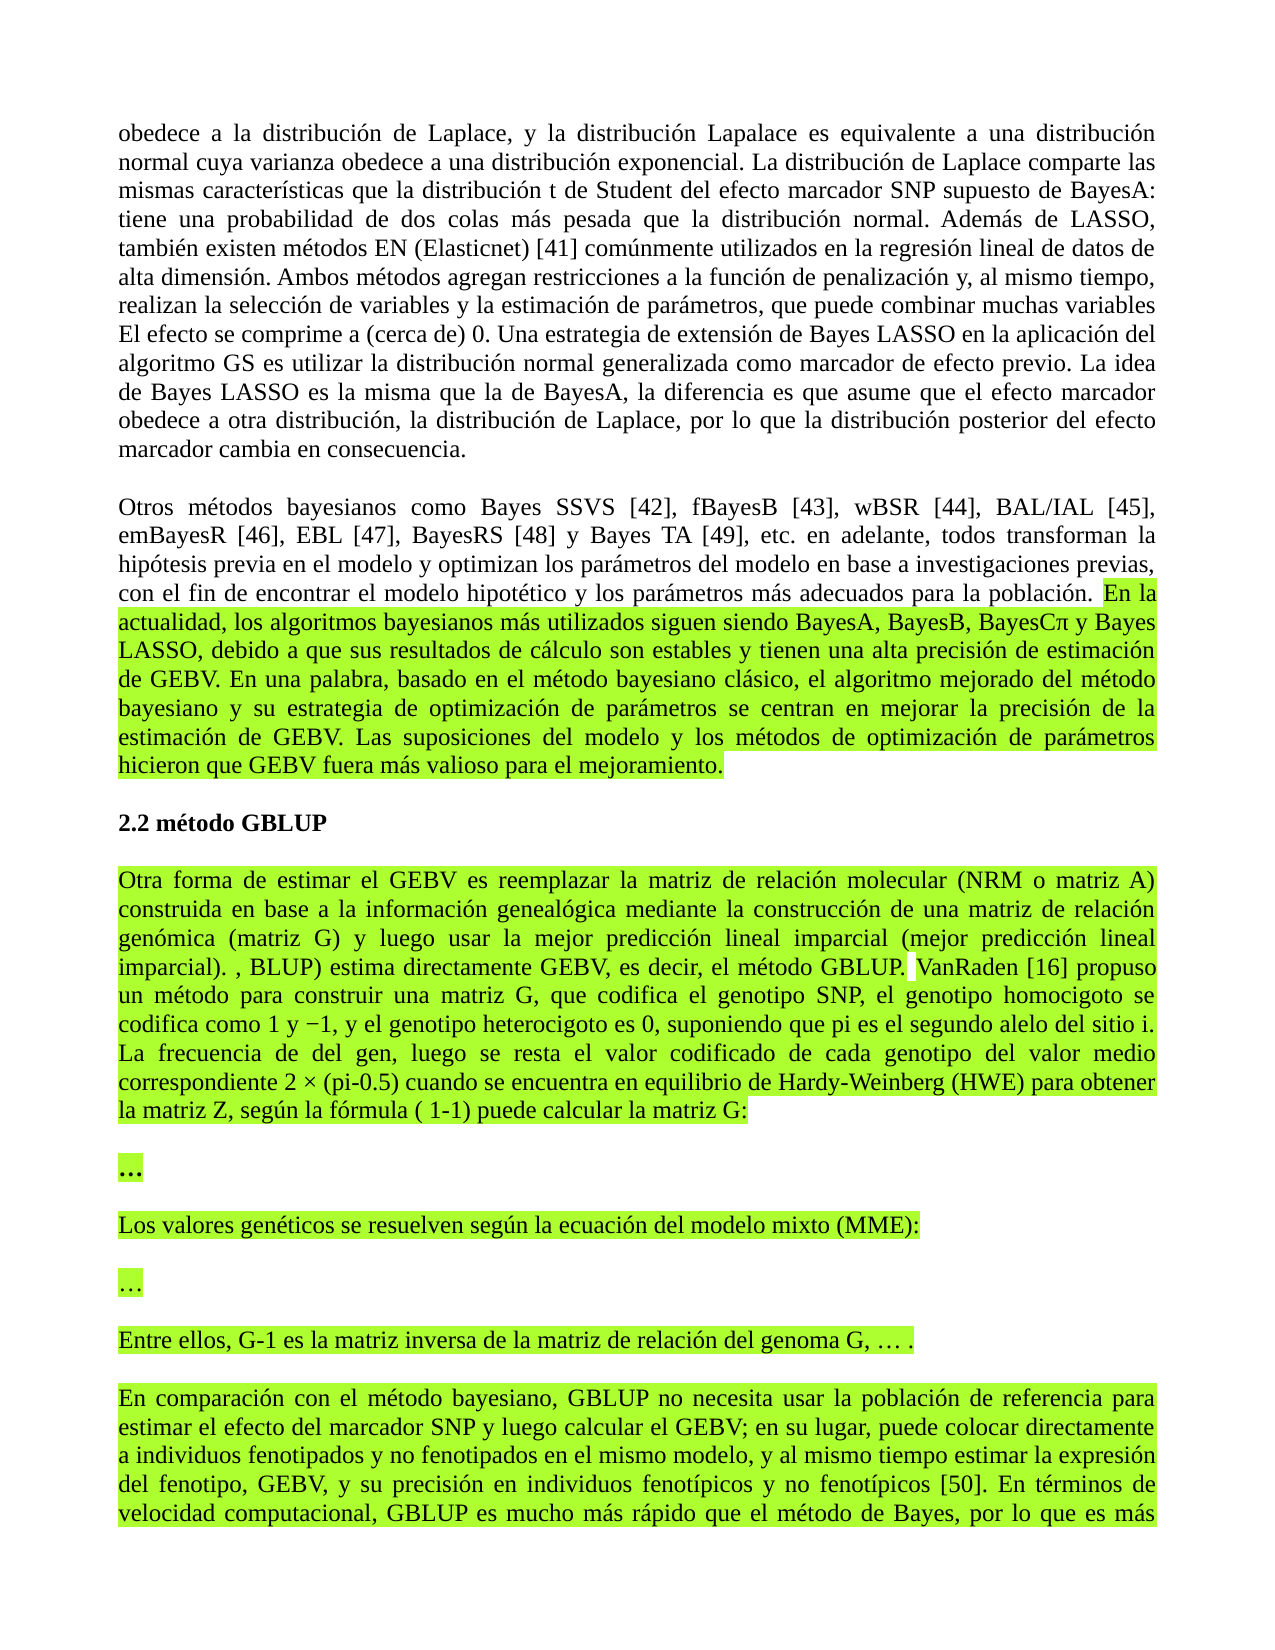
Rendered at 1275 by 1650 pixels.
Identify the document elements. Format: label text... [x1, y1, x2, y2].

text Los valores genéticos se resuelven según la ecuación del modelo mixto (MME): [118, 1211, 1157, 1239]
text 2.2 método GBLUP [118, 808, 1157, 837]
text Otra forma de estimar el GEBV es reemplazar la matriz de relación molecular (NRM o matriz A) construida en base a la información genealógica mediante la construcción de una matriz de relación genómica (matriz G) y luego usar la mejor predicción lineal imparcial (mejor predicción lineal imparcial). , BLUP) estima directamente GEBV, es decir, el método GBLUP. VanRaden [16] propuso un método para construir una matriz G, que codifica el genotipo SNP, el genotipo homocigoto se codifica como 1 y −1, y el genotipo heterocigoto es 0, suponiendo que pi es el segundo alelo del sitio i. La frecuencia de del gen, luego se resta el valor codificado de cada genotipo del valor medio correspondiente 2 × (pi-0.5) cuando se encuentra en equilibrio de Hardy-Weinberg (HWE) para obtener la matriz Z, según la fórmula ( 1-1) puede calcular la matriz G: [118, 866, 1157, 1124]
text Entre ellos, G-1 es la matriz inversa de la matriz de relación del genoma G, … . [118, 1326, 1157, 1354]
text En comparación con el método bayesiano, GBLUP no necesita usar la población de referencia para estimar el efecto del marcador SNP y luego calcular el GEBV; en su lugar, puede colocar directamente a individuos fenotipados y no fenotipados en el mismo modelo, y al mismo tiempo estimar la expresión del fenotipo, GEBV, y su precisión en individuos fenotípicos y no fenotípicos [50]. En términos de velocidad computacional, GBLUP es mucho más rápido que el método de Bayes, por lo que es más [118, 1383, 1157, 1527]
text … [118, 1153, 1157, 1182]
text obedece a la distribución de Laplace, y la distribución Lapalace es equivalente a una distribución normal cuya varianza obedece a una distribución exponencial. La distribución de Laplace comparte las mismas características que la distribución t de Student del efecto marcador SNP supuesto de BayesA: tiene una probabilidad de dos colas más pesada que la distribución normal. Además de LASSO, también existen métodos EN (Elasticnet) [41] comúnmente utilizados en la regresión lineal de datos de alta dimensión. Ambos métodos agregan restricciones a la función de penalización y, al mismo tiempo, realizan la selección de variables y la estimación de parámetros, que puede combinar muchas variables El efecto se comprime a (cerca de) 0. Una estrategia de extensión de Bayes LASSO en la aplicación del algoritmo GS es utilizar la distribución normal generalizada como marcador de efecto previo. La idea de Bayes LASSO es la misma que la de BayesA, la diferencia es que asume que el efecto marcador obedece a otra distribución, la distribución de Laplace, por lo que la distribución posterior del efecto marcador cambia en consecuencia. [118, 118, 1157, 463]
text Otros métodos bayesianos como Bayes SSVS [42], fBayesB [43], wBSR [44], BAL/IAL [45], emBayesR [46], EBL [47], BayesRS [48] y Bayes TA [49], etc. en adelante, todos transforman la hipótesis previa en el modelo y optimizan los parámetros del modelo en base a investigaciones previas, con el fin de encontrar el modelo hipotético y los parámetros más adecuados para la población. En la actualidad, los algoritmos bayesianos más utilizados siguen siendo BayesA, BayesB, BayesCπ y Bayes LASSO, debido a que sus resultados de cálculo son estables y tienen una alta precisión de estimación de GEBV. En una palabra, basado en el método bayesiano clásico, el algoritmo mejorado del método bayesiano y su estrategia de optimización de parámetros se centran en mejorar la precisión de la estimación de GEBV. Las suposiciones del modelo y los métodos de optimización de parámetros hicieron que GEBV fuera más valioso para el mejoramiento. [118, 492, 1157, 779]
text … [118, 1268, 1157, 1297]
